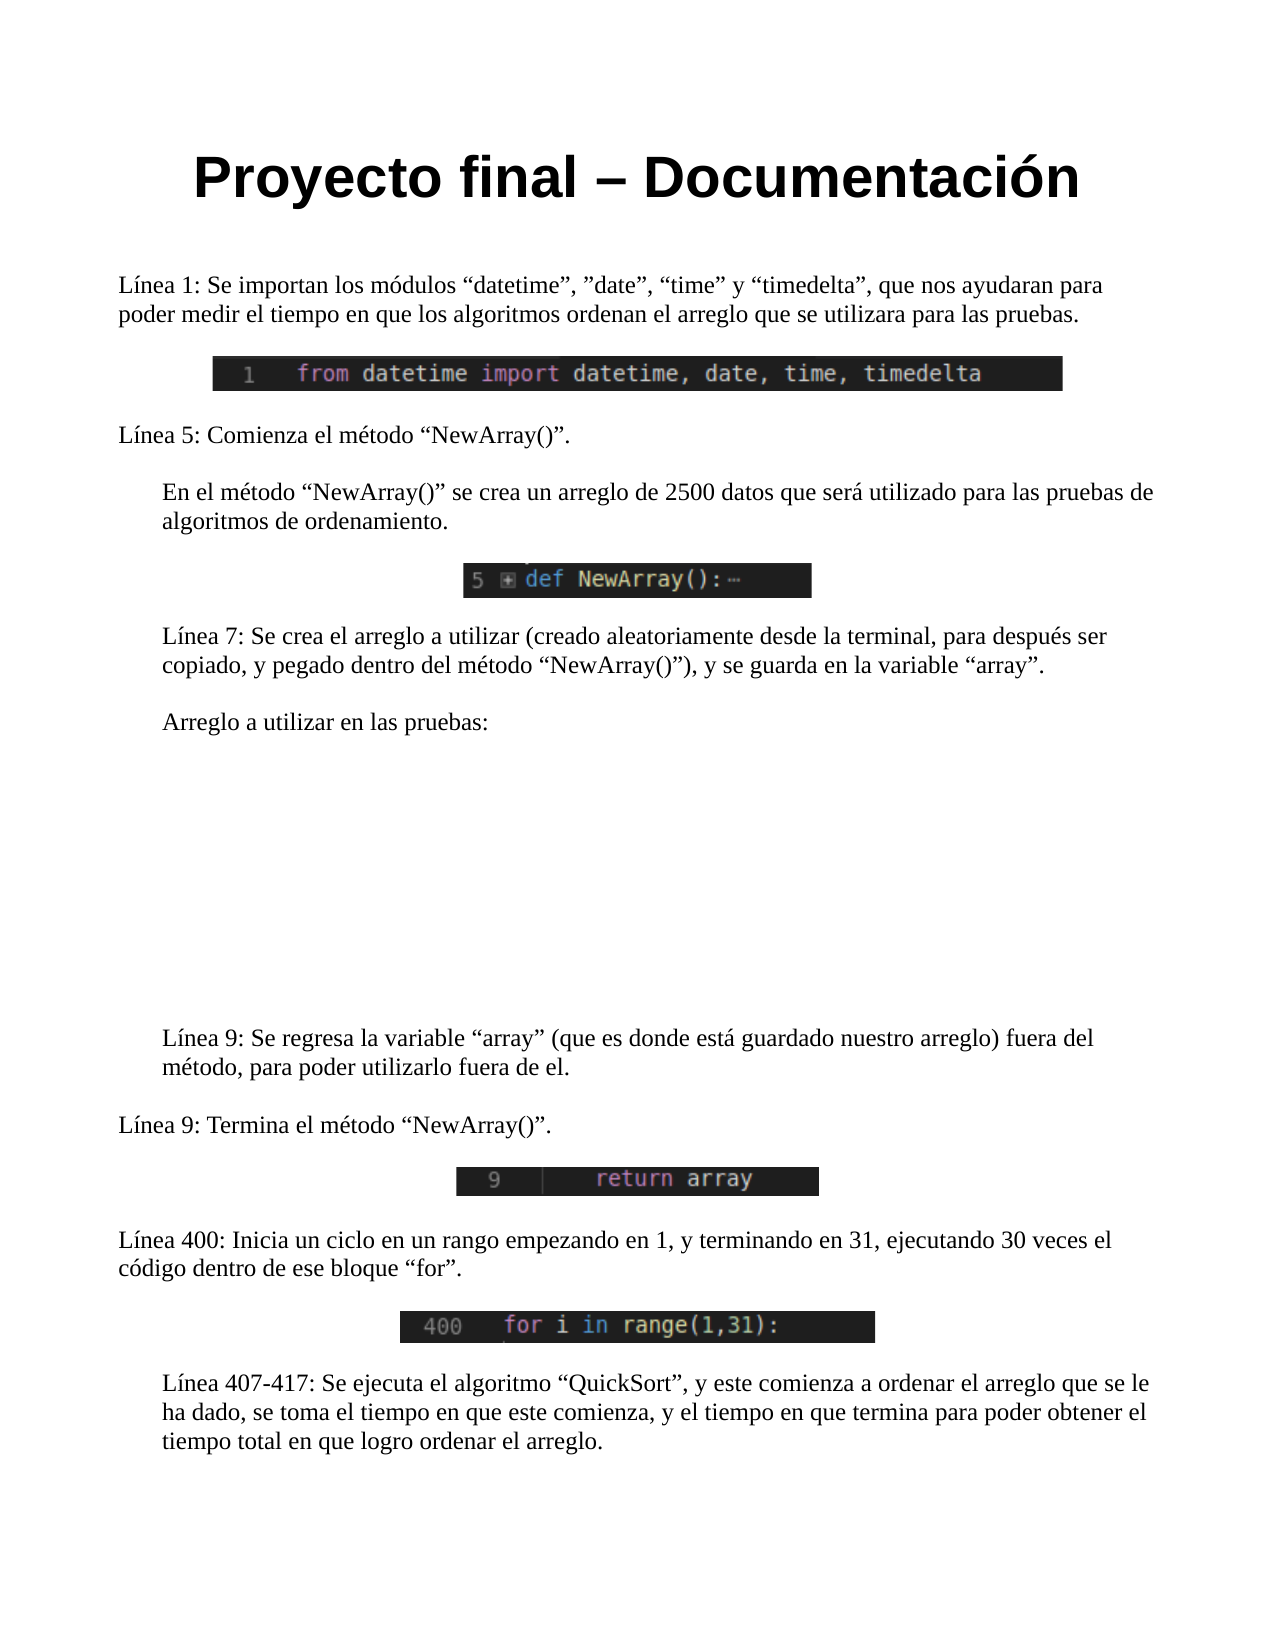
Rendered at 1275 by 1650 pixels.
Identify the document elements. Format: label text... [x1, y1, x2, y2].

text Línea 1: Se importan los módulos “datetime”, ”date”, “time” y “timedelta”, que nos ayudaran para poder medir el tiempo en que los algoritmos ordenan el arreglo que se utilizara para las pruebas. [118, 270, 1157, 328]
text Línea 407-417: Se ejecuta el algoritmo “QuickSort”, y este comienza a ordenar el arreglo que se le ha dado, se toma el tiempo en que este comienza, y el tiempo en que termina para poder obtener el tiempo total en que logro ordenar el arreglo. [118, 1368, 1157, 1455]
text Línea 9: Termina el método “NewArray()”. [118, 1110, 1157, 1138]
title Proyecto final – Documentación [118, 143, 1157, 210]
picture [400, 1311, 876, 1343]
text Arreglo a utilizar en las pruebas: [118, 707, 1157, 736]
picture [463, 563, 812, 598]
text En el método “NewArray()” se crea un arreglo de 2500 datos que será utilizado para las pruebas de algoritmos de ordenamiento. [118, 477, 1157, 535]
picture [212, 356, 1063, 391]
text Línea 7: Se crea el arreglo a utilizar (creado aleatoriamente desde la terminal, para después ser copiado, y pegado dentro del método “NewArray()”), y se guarda en la variable “array”. [118, 621, 1157, 678]
text Línea 9: Se regresa la variable “array” (que es donde está guardado nuestro arreglo) fuera del método, para poder utilizarlo fuera de el. [118, 1023, 1157, 1081]
picture [456, 1167, 819, 1196]
text Línea 400: Inicia un ciclo en un rango empezando en 1, y terminando en 31, ejecutando 30 veces el código dentro de ese bloque “for”. [118, 1225, 1157, 1282]
text Línea 5: Comienza el método “NewArray()”. [118, 420, 1157, 448]
